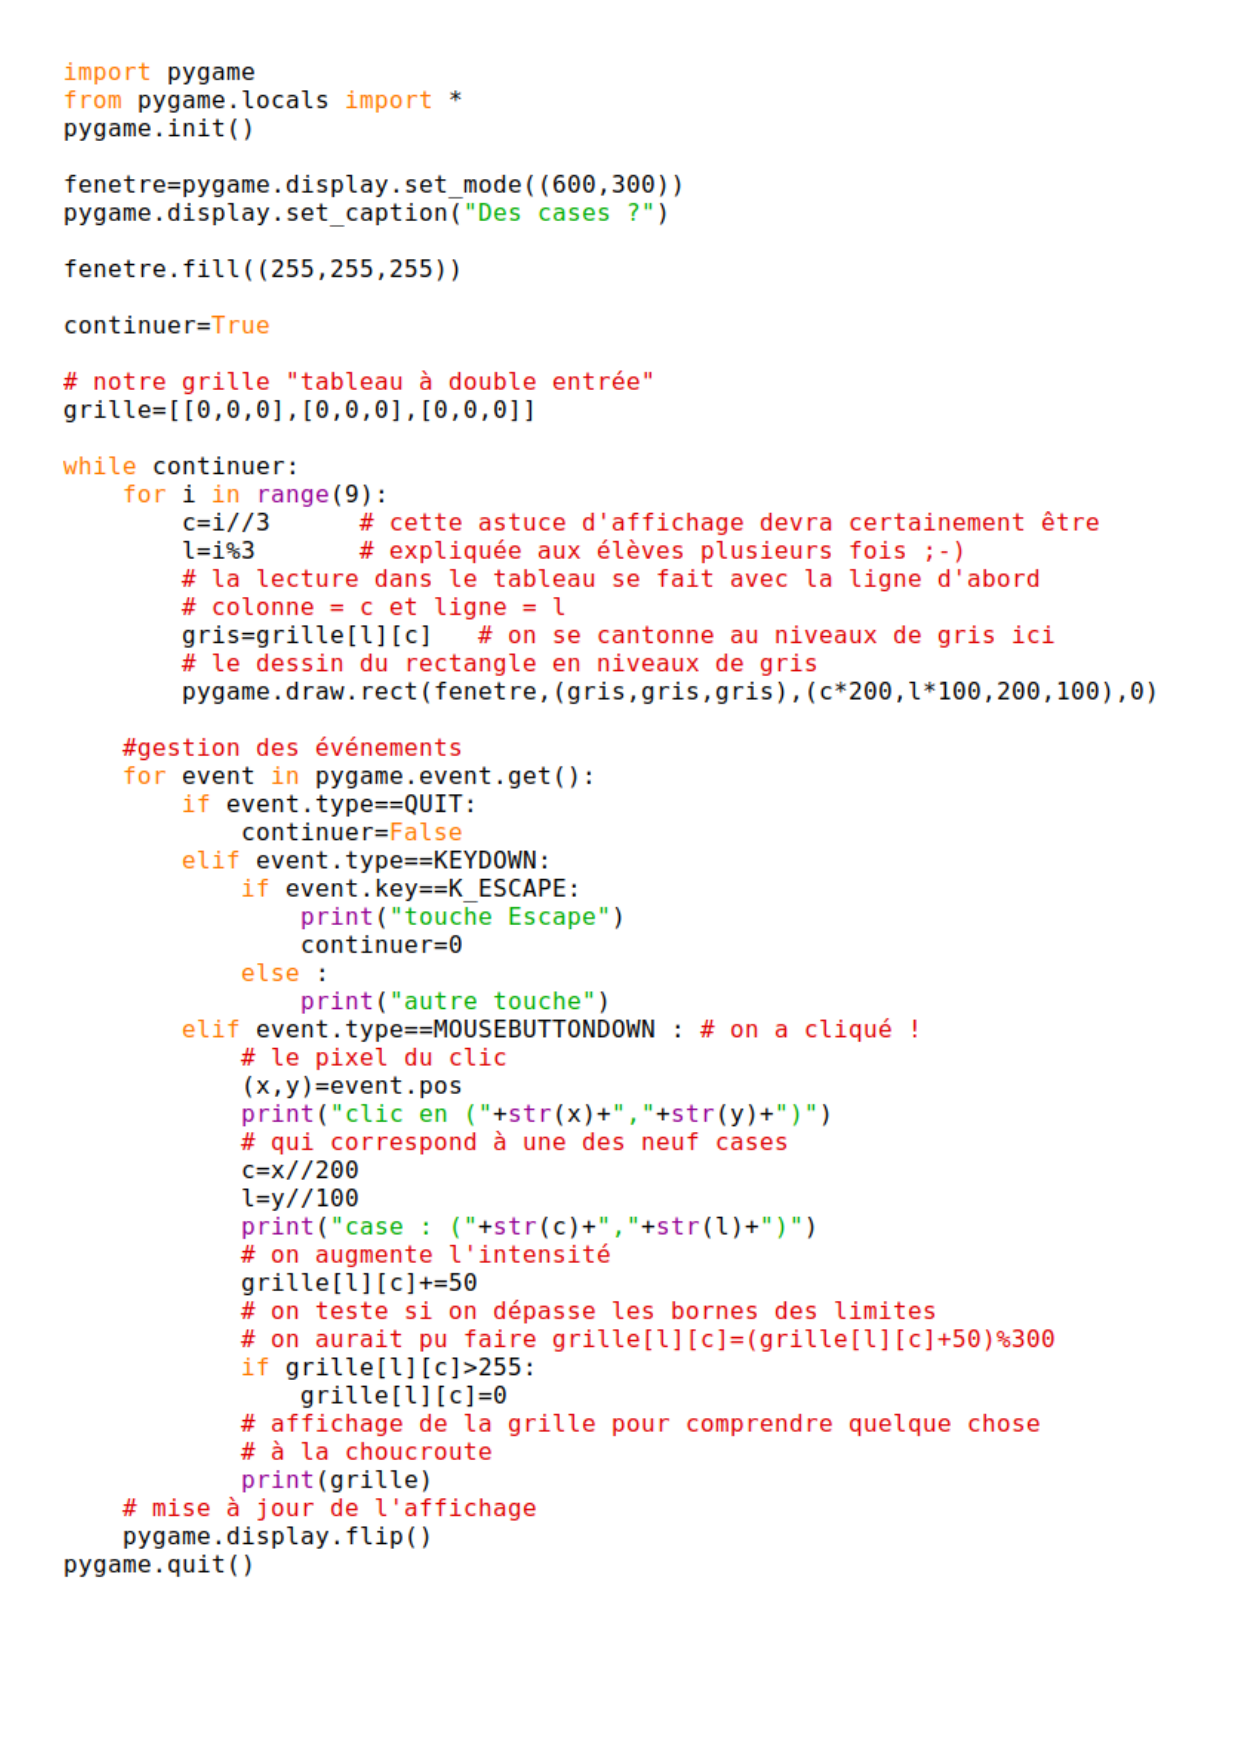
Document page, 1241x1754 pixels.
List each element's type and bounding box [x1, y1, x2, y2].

picture [59, 59, 1182, 1586]
